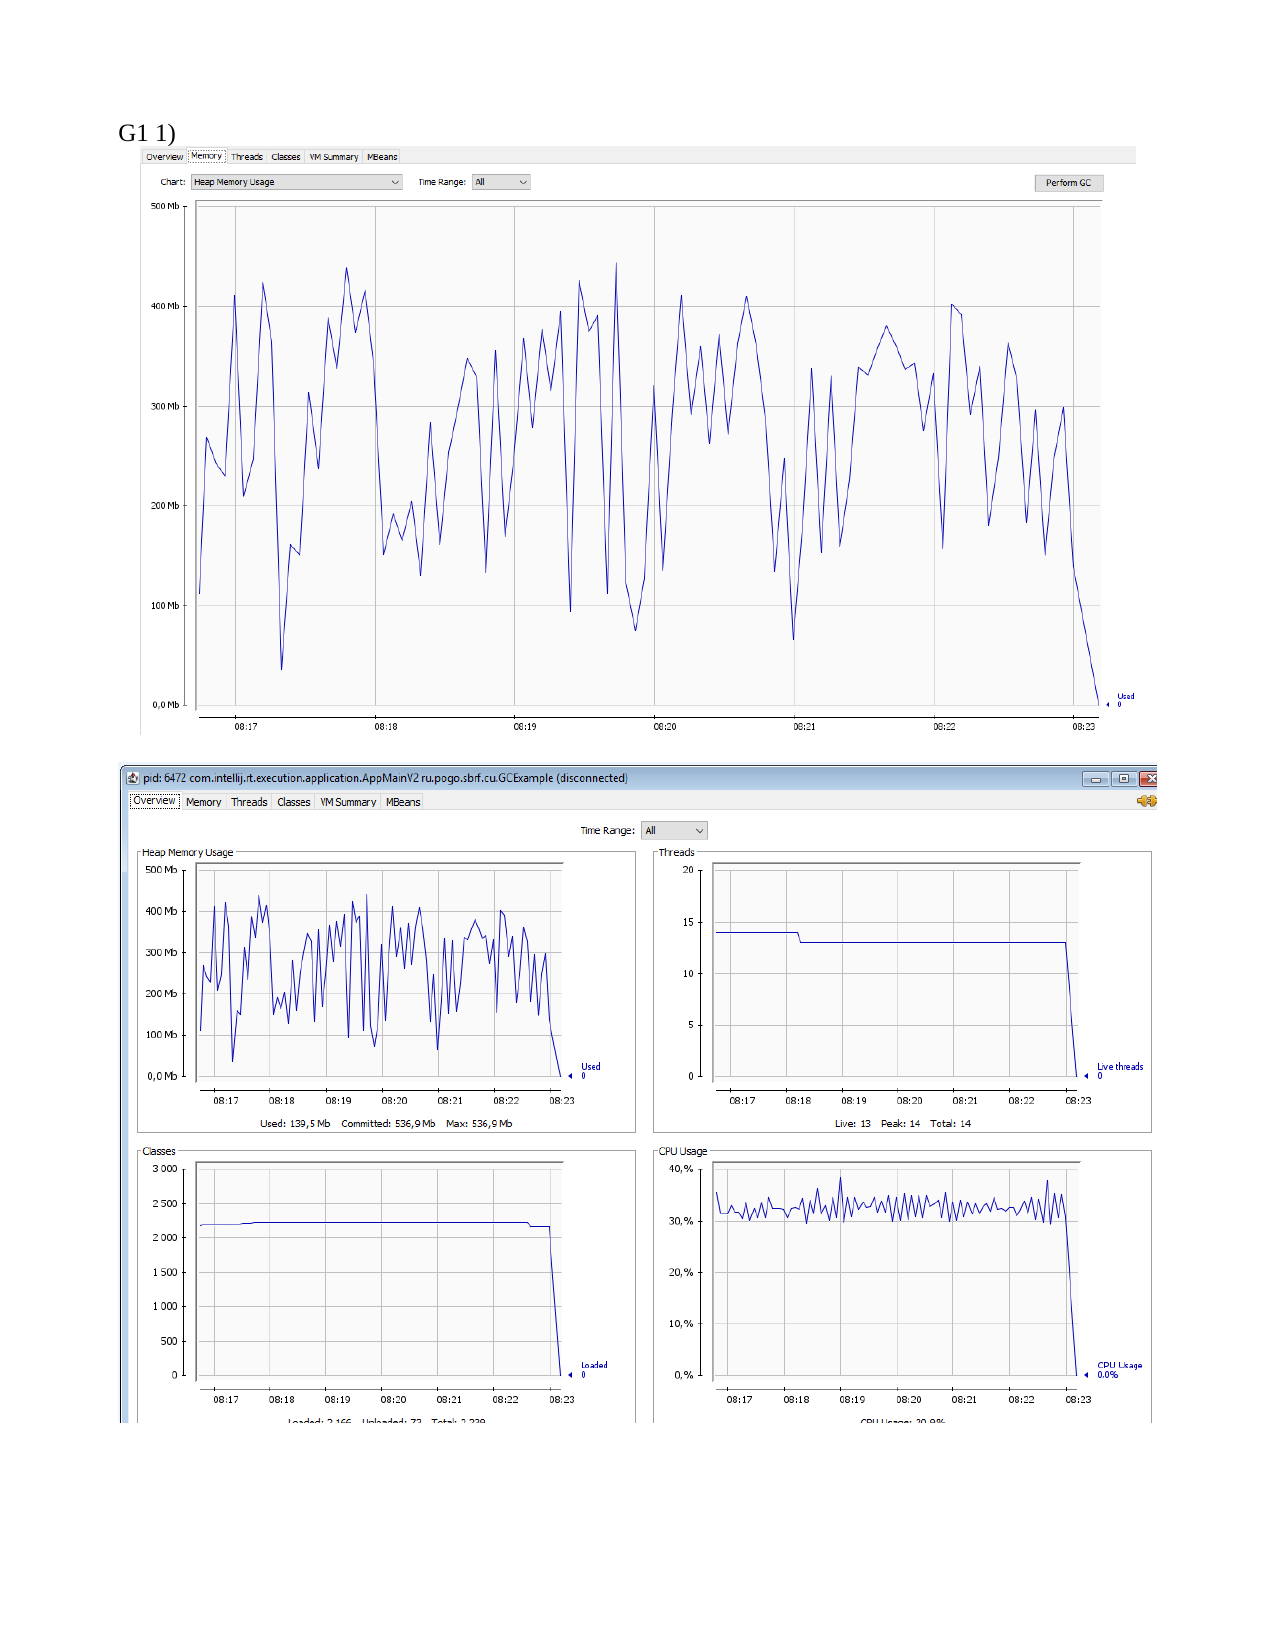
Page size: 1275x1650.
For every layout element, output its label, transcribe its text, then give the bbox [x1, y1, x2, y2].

text G1 1) [118, 118, 1157, 147]
picture [139, 146, 1136, 735]
picture [118, 762, 1157, 1423]
